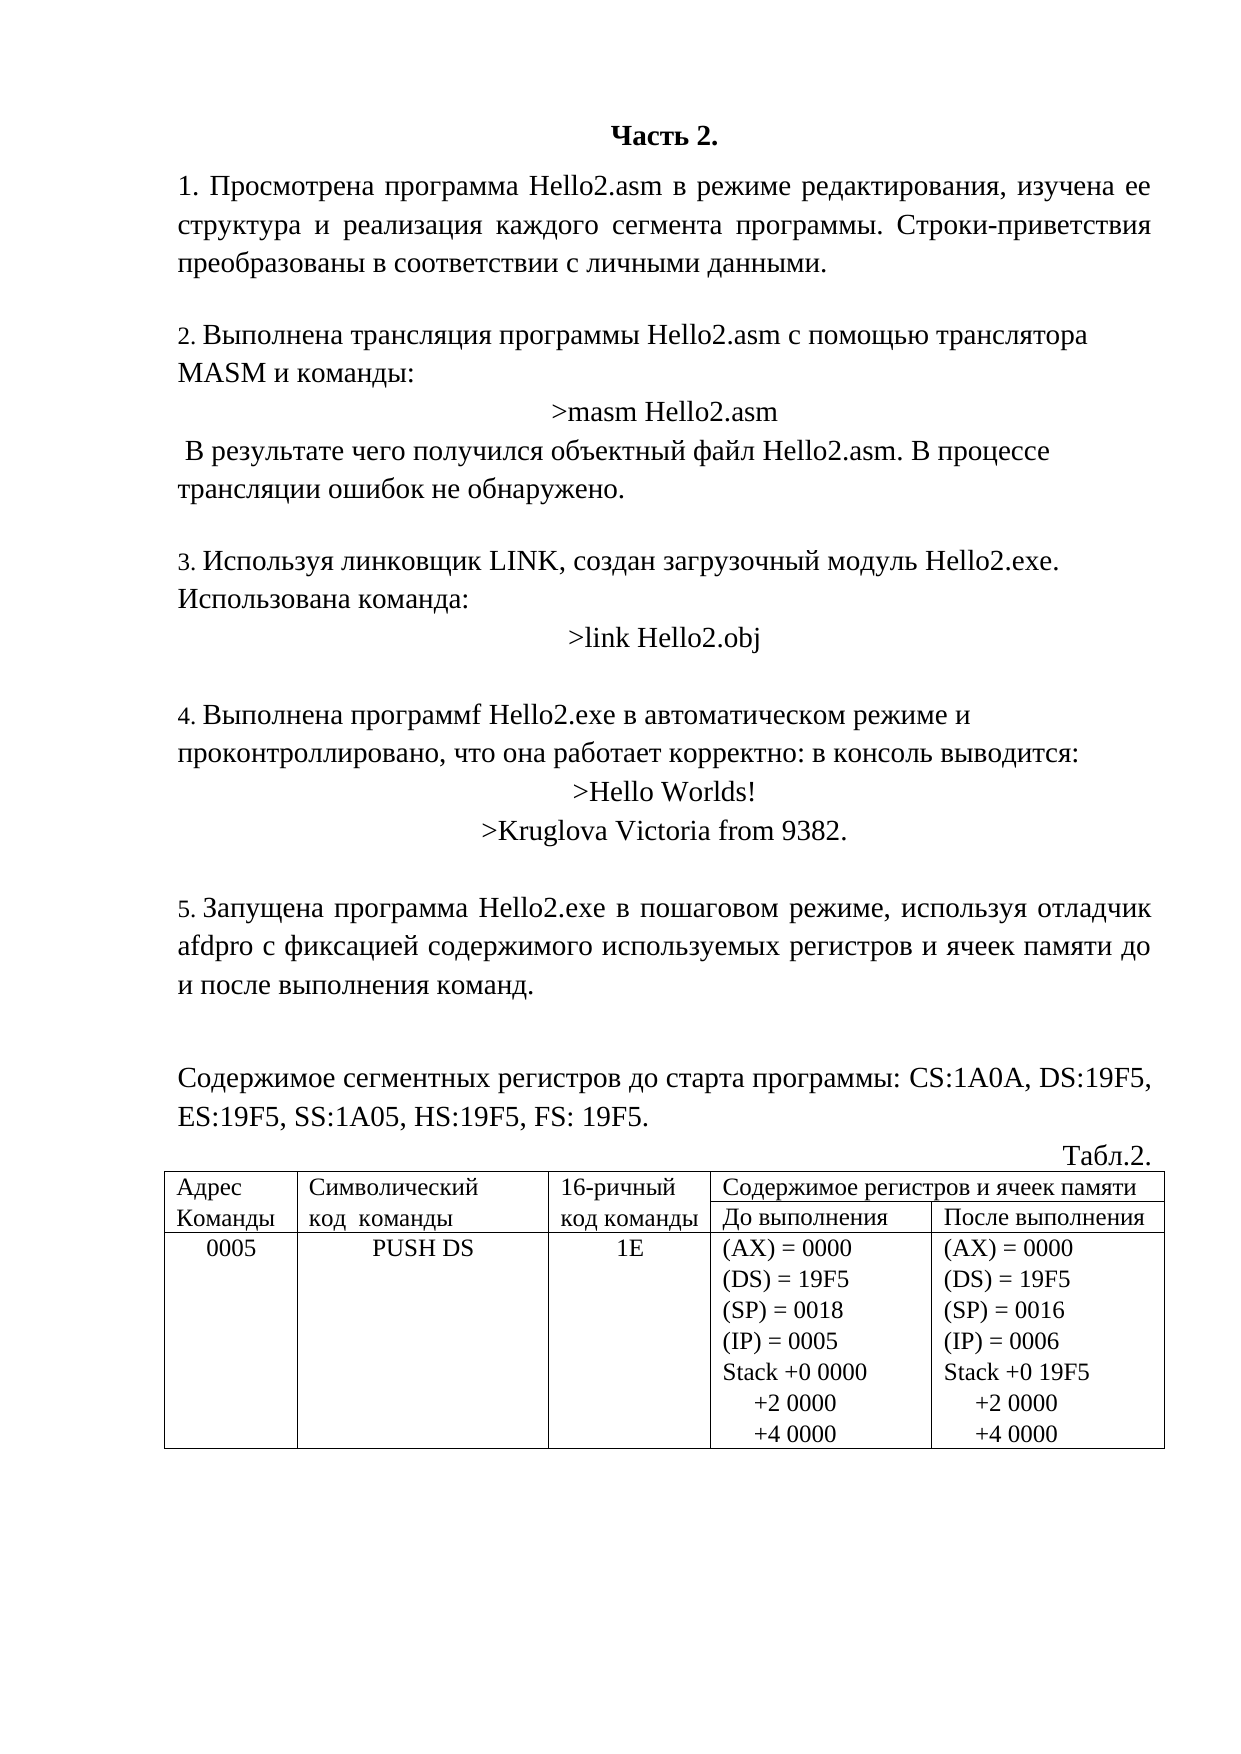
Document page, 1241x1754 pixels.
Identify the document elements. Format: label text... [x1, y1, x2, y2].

table_header Содержимое регистров и ячеек памяти [711, 1172, 1164, 1201]
list Выполнена программf Hello2.exe в автоматическом режиме и проконтроллировано, что она работает корректно: в консоль выводится: [177, 697, 1152, 769]
table_cell (AX) = 0000 (DS) = 19F5 (SP) = 0018 (IP) = 0005 Stack +0 0000 +2 0000 +4 0000 [711, 1233, 931, 1448]
table_header Символический код команды [298, 1172, 548, 1232]
list Используя линковщик LINK, создан загрузочный модуль Hello2.exe. Использована команда: [177, 543, 1152, 615]
text >Kruglova Victoria from 9382. [177, 813, 1152, 846]
table_header Адрес Команды [165, 1172, 297, 1232]
text В результате чего получился объектный файл Hello2.asm. В процессе трансляции ошибок не обнаружено. [177, 433, 1152, 505]
text >link Hello2.obj [177, 620, 1152, 653]
table_cell (AX) = 0000 (DS) = 19F5 (SP) = 0016 (IP) = 0006 Stack +0 19F5 +2 0000 +4 0000 [932, 1233, 1164, 1448]
text 1. Просмотрена программа Hello2.asm в режиме редактирования, изучена ее структура и реализация каждого сегмента программы. Строки-приветствия преобразованы в соответствии с личными данными. [177, 168, 1152, 279]
list Выполнена трансляция программы Hello2.asm с помощью транслятора MASM и команды: [177, 317, 1152, 389]
text Табл.2. [177, 1138, 1152, 1171]
table_cell До выполнения [711, 1202, 931, 1232]
text Часть 2. [177, 118, 1152, 152]
text Содержимое сегментных регистров до старта программы: CS:1A0A, DS:19F5, ES:19F5, SS:1A05, HS:19F5, FS: 19F5. [177, 1061, 1152, 1133]
table_cell После выполнения [932, 1202, 1164, 1232]
list Запущена программа Hello2.exe в пошаговом режиме, используя отладчик afdpro с фиксацией содержимого используемых регистров и ячеек памяти до и после выполнения команд. [177, 890, 1152, 1000]
table_header 16-ричный код команды [549, 1172, 710, 1232]
table_cell PUSH DS [298, 1233, 548, 1448]
table_cell 0005 [165, 1233, 297, 1448]
text >masm Hello2.asm [177, 394, 1152, 428]
text >Hello Worlds! [177, 774, 1152, 808]
table_cell 1E [549, 1233, 710, 1448]
